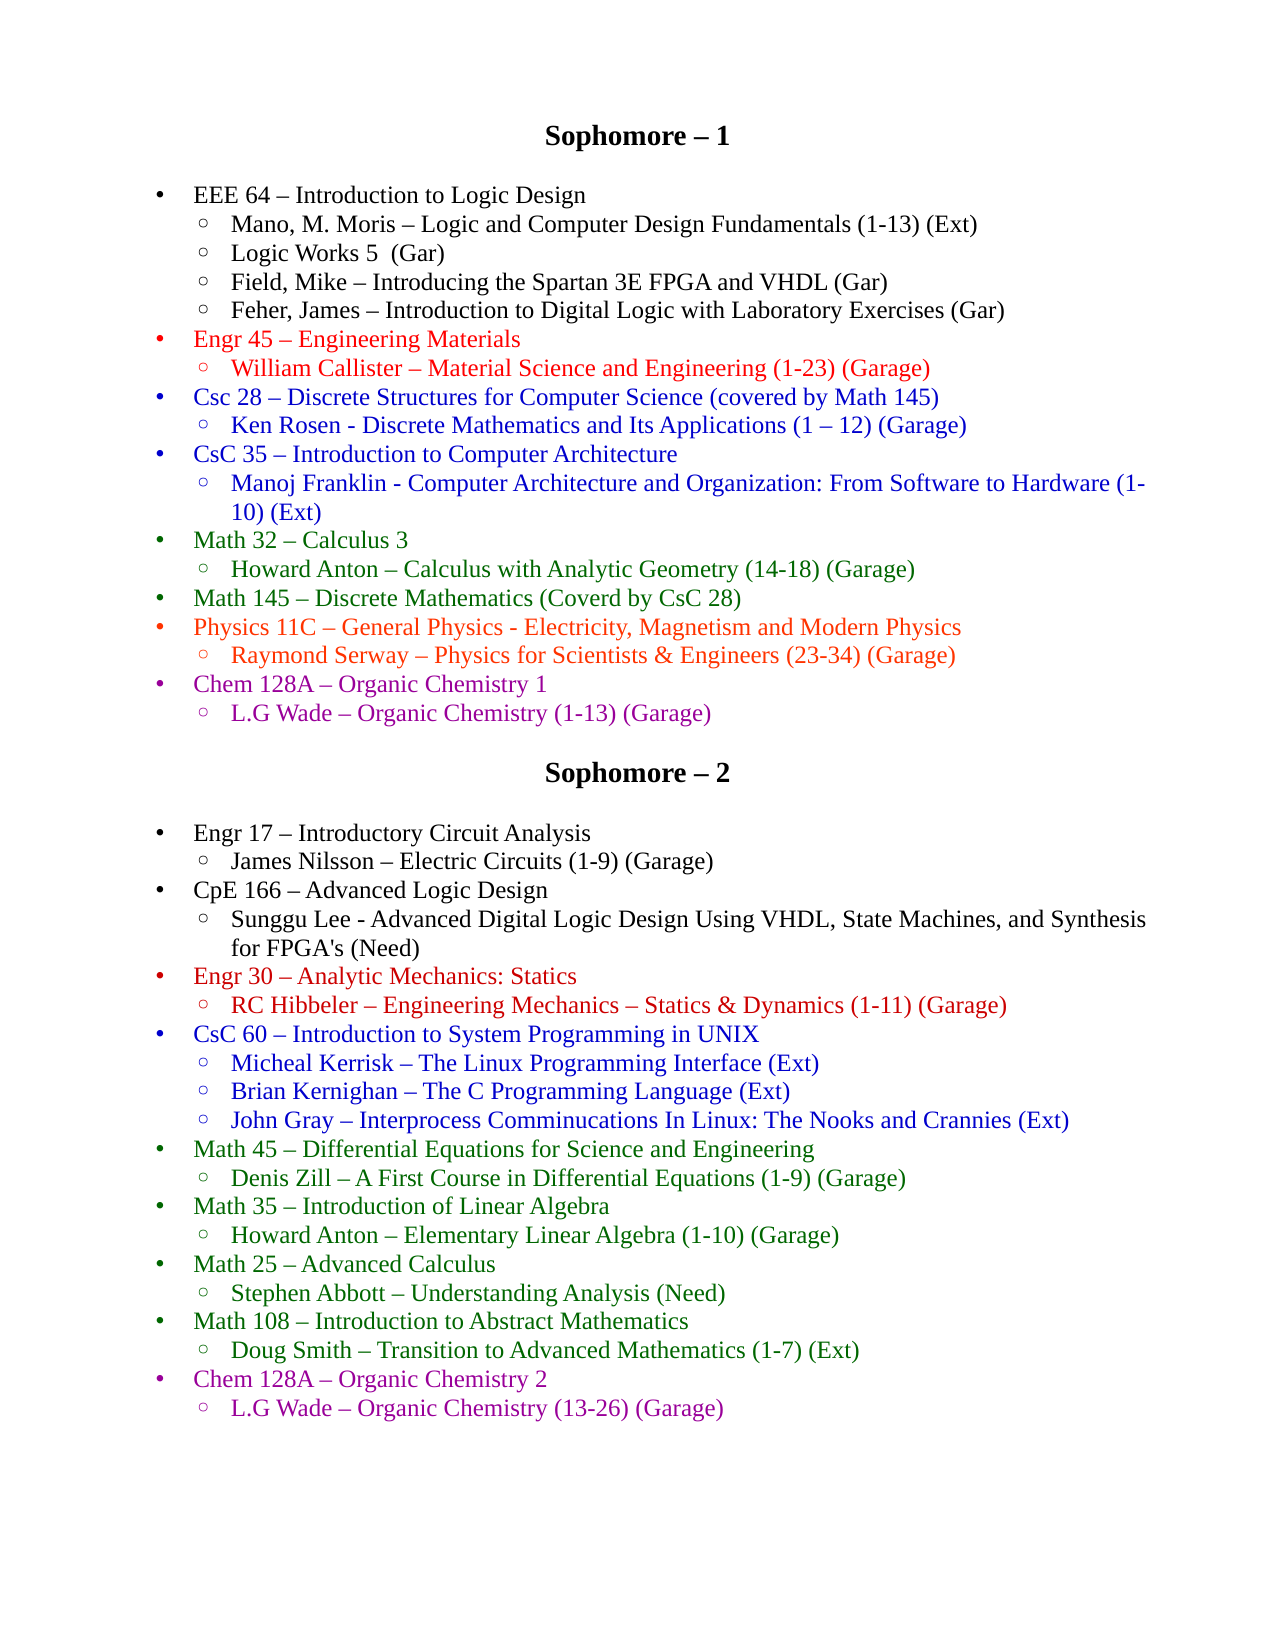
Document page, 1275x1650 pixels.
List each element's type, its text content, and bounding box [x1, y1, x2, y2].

list Howard Anton – Elementary Linear Algebra (1-10) (Garage) [193, 1220, 1157, 1249]
list Micheal Kerrisk – The Linux Programming Interface (Ext) [193, 1048, 1157, 1076]
list Brian Kernighan – The C Programming Language (Ext) [193, 1076, 1157, 1105]
text Sophomore – 2 [118, 755, 1157, 789]
list John Gray – Interprocess Comminucations In Linux: The Nooks and Crannies (Ext) [193, 1105, 1157, 1134]
list Sunggu Lee - Advanced Digital Logic Design Using VHDL, State Machines, and Synthesis for FPGA's (Need) [193, 904, 1157, 961]
list Mano, M. Moris – Logic and Computer Design Fundamentals (1-13) (Ext) [193, 209, 1157, 238]
list William Callister – Material Science and Engineering (1-23) (Garage) [193, 353, 1157, 382]
list Math 32 – Calculus 3 [156, 525, 1157, 554]
list Math 45 – Differential Equations for Science and Engineering [156, 1134, 1157, 1163]
list Ken Rosen - Discrete Mathematics and Its Applications (1 – 12) (Garage) [193, 410, 1157, 439]
list CpE 166 – Advanced Logic Design [156, 875, 1157, 904]
list RC Hibbeler – Engineering Mechanics – Statics & Dynamics (1-11) (Garage) [193, 990, 1157, 1019]
list Doug Smith – Transition to Advanced Mathematics (1-7) (Ext) [193, 1335, 1157, 1364]
list Logic Works 5 (Gar) [193, 238, 1157, 267]
list Feher, James – Introduction to Digital Logic with Laboratory Exercises (Gar) [193, 295, 1157, 324]
list EEE 64 – Introduction to Logic Design [156, 180, 1157, 209]
list Math 25 – Advanced Calculus [156, 1249, 1157, 1278]
list James Nilsson – Electric Circuits (1-9) (Garage) [193, 846, 1157, 875]
list Raymond Serway – Physics for Scientists & Engineers (23-34) (Garage) [193, 640, 1157, 669]
list Math 145 – Discrete Mathematics (Coverd by CsC 28) [156, 583, 1157, 612]
list CsC 35 – Introduction to Computer Architecture [156, 439, 1157, 468]
list L.G Wade – Organic Chemistry (13-26) (Garage) [193, 1393, 1157, 1421]
list Math 35 – Introduction of Linear Algebra [156, 1191, 1157, 1220]
list Math 108 – Introduction to Abstract Mathematics [156, 1306, 1157, 1335]
text Sophomore – 1 [118, 118, 1157, 152]
list Physics 11C – General Physics - Electricity, Magnetism and Modern Physics [156, 612, 1157, 640]
list Stephen Abbott – Understanding Analysis (Need) [193, 1278, 1157, 1306]
list Manoj Franklin - Computer Architecture and Organization: From Software to Hardware (1-10) (Ext) [193, 468, 1157, 525]
list Chem 128A – Organic Chemistry 1 [156, 669, 1157, 698]
list Chem 128A – Organic Chemistry 2 [156, 1364, 1157, 1393]
list Denis Zill – A First Course in Differential Equations (1-9) (Garage) [193, 1163, 1157, 1191]
list CsC 60 – Introduction to System Programming in UNIX [156, 1019, 1157, 1048]
list Howard Anton – Calculus with Analytic Geometry (14-18) (Garage) [193, 554, 1157, 583]
list Engr 30 – Analytic Mechanics: Statics [156, 961, 1157, 990]
list Engr 45 – Engineering Materials [156, 324, 1157, 353]
list Engr 17 – Introductory Circuit Analysis [156, 818, 1157, 846]
list L.G Wade – Organic Chemistry (1-13) (Garage) [193, 698, 1157, 727]
list Csc 28 – Discrete Structures for Computer Science (covered by Math 145) [156, 382, 1157, 410]
list Field, Mike – Introducing the Spartan 3E FPGA and VHDL (Gar) [193, 267, 1157, 295]
